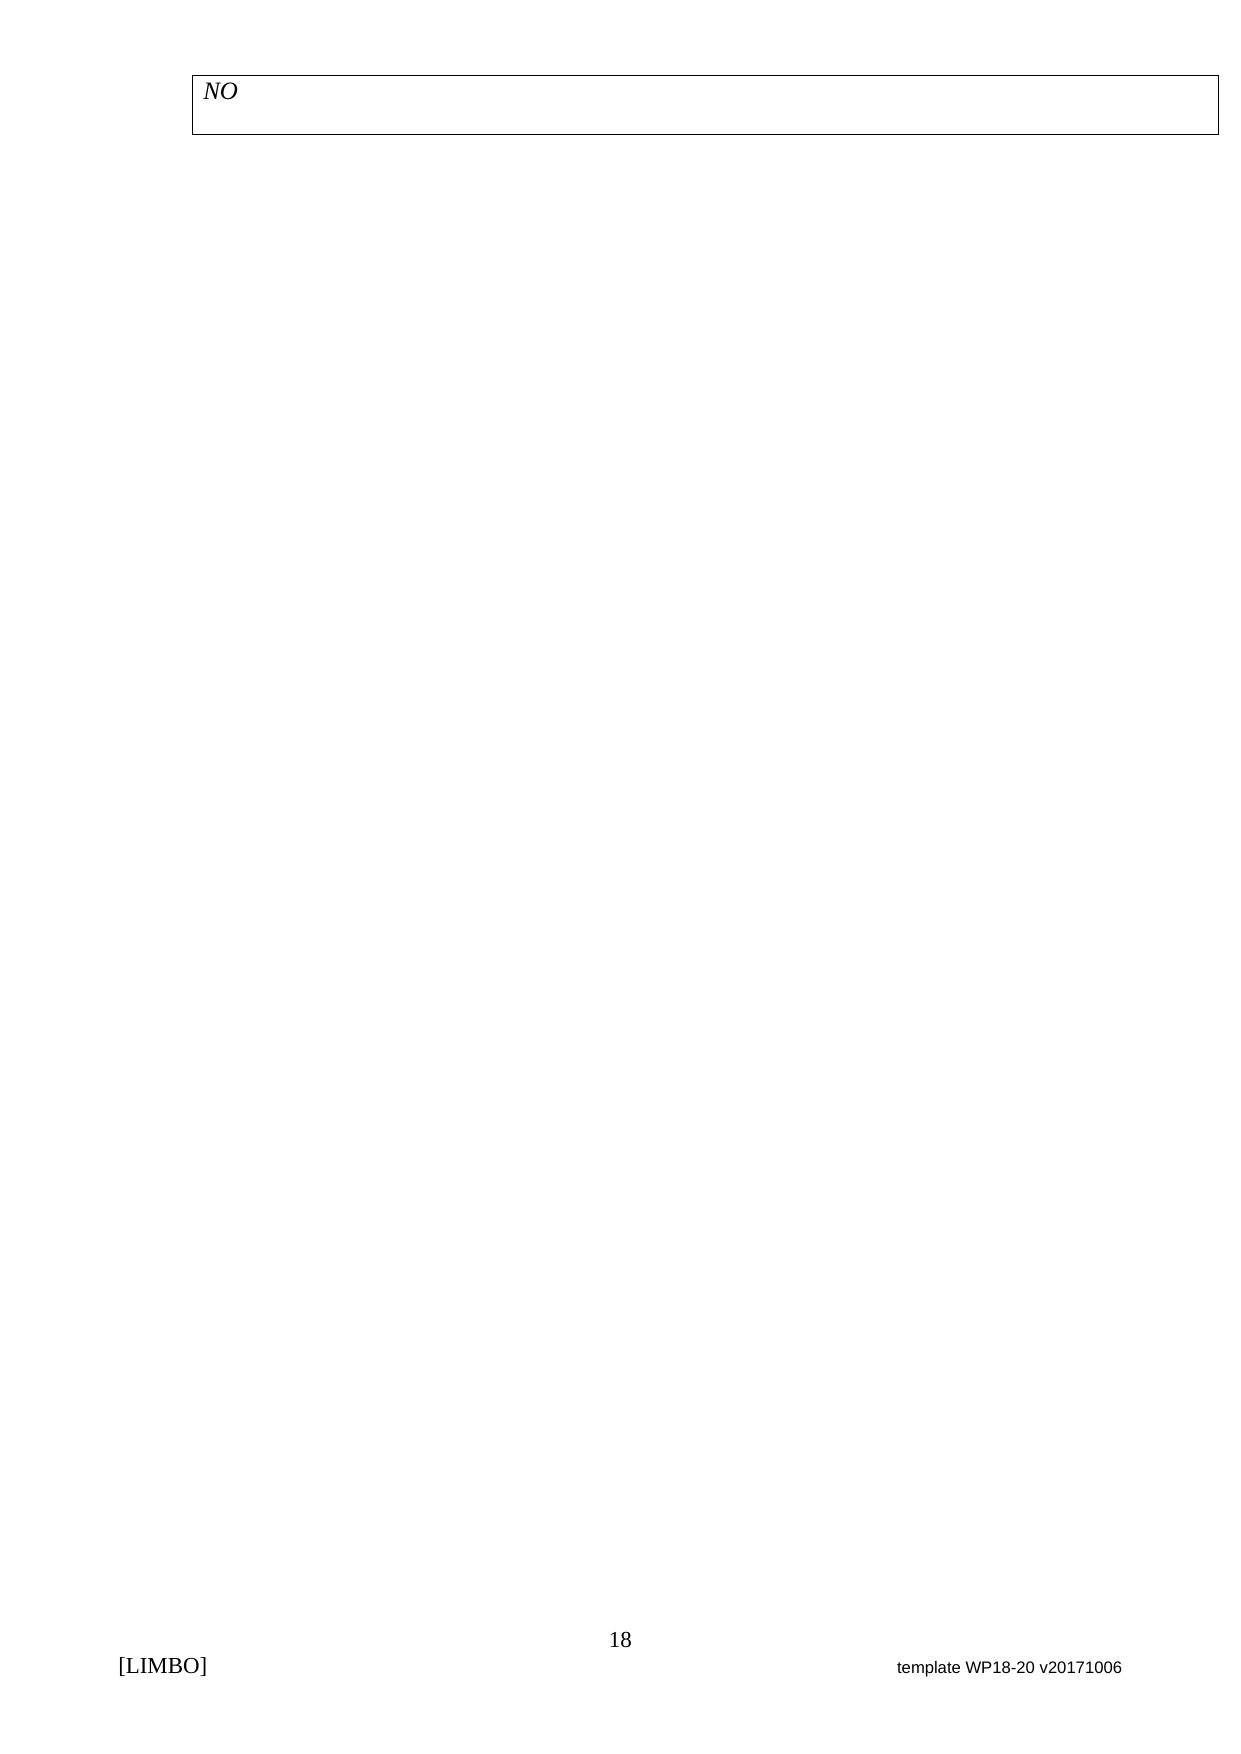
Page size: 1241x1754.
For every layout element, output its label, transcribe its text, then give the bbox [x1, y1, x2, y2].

table_cell NO [193, 76, 1218, 133]
